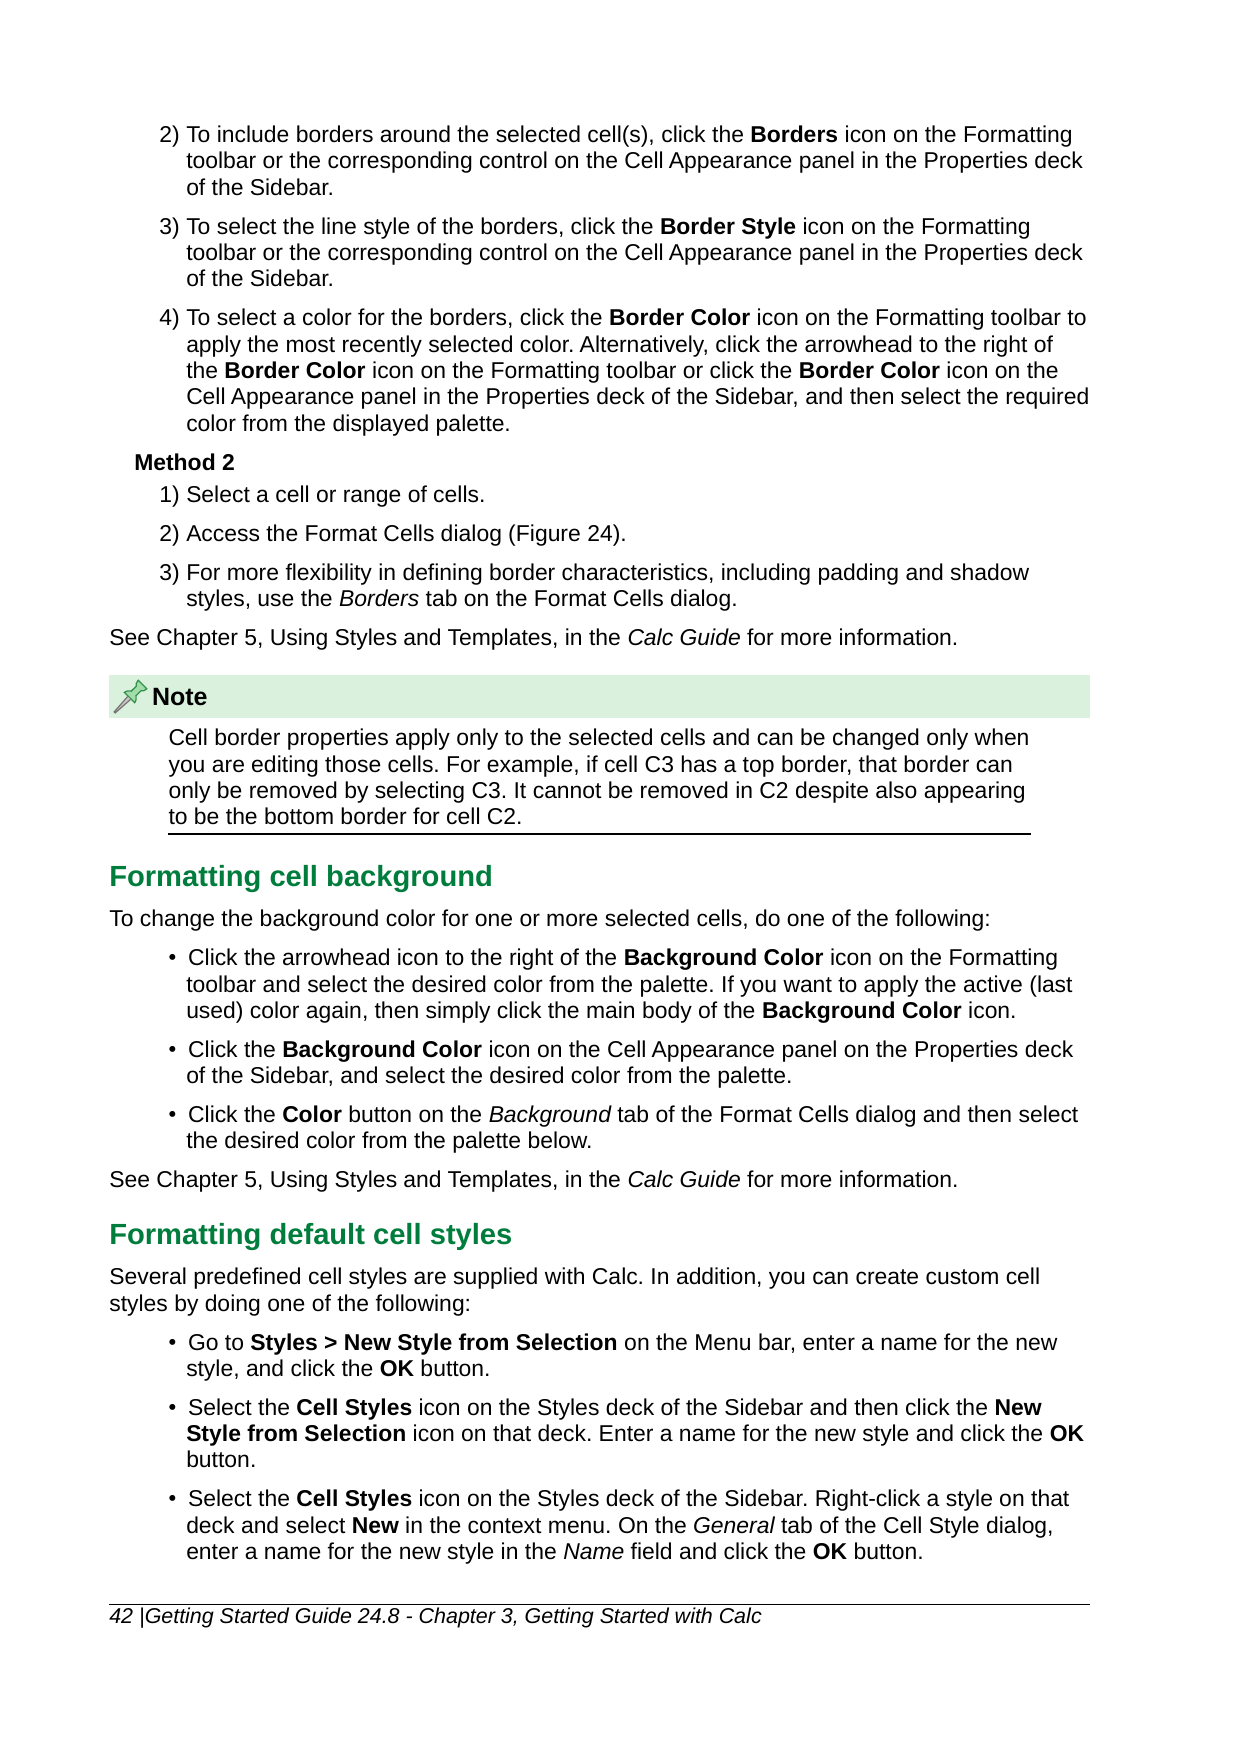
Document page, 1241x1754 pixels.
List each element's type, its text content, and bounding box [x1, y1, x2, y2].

text Method 2 [134, 448, 1090, 475]
text See Chapter 5, Using Styles and Templates, in the Calc Guide for more information. [109, 1166, 1090, 1193]
list Access the Format Cells dialog (Figure 24). [186, 520, 1090, 546]
subtitle Note [109, 675, 1090, 718]
list To change the background color for one or more selected cells, do one of the following: [109, 905, 1090, 932]
list To select a color for the borders, click the Border Color icon on the Formatting toolbar to apply the most recently selected color. Alternatively, click the arrowhead to the right of the Border Color icon on the Formatting toolbar or click the Border Color icon on the Cell Appearance panel in the Properties deck of the Sidebar, and then select the required color from the displayed palette. [186, 304, 1090, 436]
list Click the Background Color icon on the Cell Appearance panel on the Properties deck of the Sidebar, and select the desired color from the palette. [168, 1036, 1090, 1088]
list Go to Styles > New Style from Selection on the Menu bar, enter a name for the new style, and click the OK button. [168, 1328, 1090, 1381]
list For more flexibility in defining border characteristics, including padding and shadow styles, use the Borders tab on the Format Cells dialog. [186, 559, 1090, 611]
list Select the Cell Styles icon on the Styles deck of the Sidebar. Right-click a style on that deck and select New in the context menu. On the General tab of the Cell Style dialog, enter a name for the new style in the Name field and click the OK button. [168, 1485, 1090, 1564]
list Select a cell or range of cells. [186, 481, 1090, 507]
subtitle Formatting cell background [109, 859, 1090, 893]
list To include borders around the selected cell(s), click the Borders icon on the Formatting toolbar or the corresponding control on the Cell Appearance panel in the Properties deck of the Sidebar. [186, 121, 1090, 200]
list Click the Color button on the Background tab of the Format Cells dialog and then select the desired color from the palette below. [168, 1101, 1090, 1154]
list Select the Cell Styles icon on the Styles deck of the Sidebar and then click the New Style from Selection icon on that deck. Enter a name for the new style and click the OK button. [168, 1394, 1090, 1473]
text See Chapter 5, Using Styles and Templates, in the Calc Guide for more information. [109, 624, 1090, 650]
list Click the arrowhead icon to the right of the Background Color icon on the Formatting toolbar and select the desired color from the palette. If you want to apply the active (last used) color again, then simply click the main body of the Background Color icon. [168, 944, 1090, 1023]
list Several predefined cell styles are supplied with Calc. In addition, you can create custom cell styles by doing one of the following: [109, 1263, 1090, 1316]
list To select the line style of the borders, click the Border Style icon on the Formatting toolbar or the corresponding control on the Cell Appearance panel in the Properties deck of the Sidebar. [186, 213, 1090, 292]
text Cell border properties apply only to the selected cells and can be changed only when you are editing those cells. For example, if cell C3 has a top border, that border can only be removed by selecting C3. It cannot be removed in C2 despite also appearing to be the bottom border for cell C2. [168, 724, 1031, 833]
subtitle Formatting default cell styles [109, 1217, 1090, 1251]
